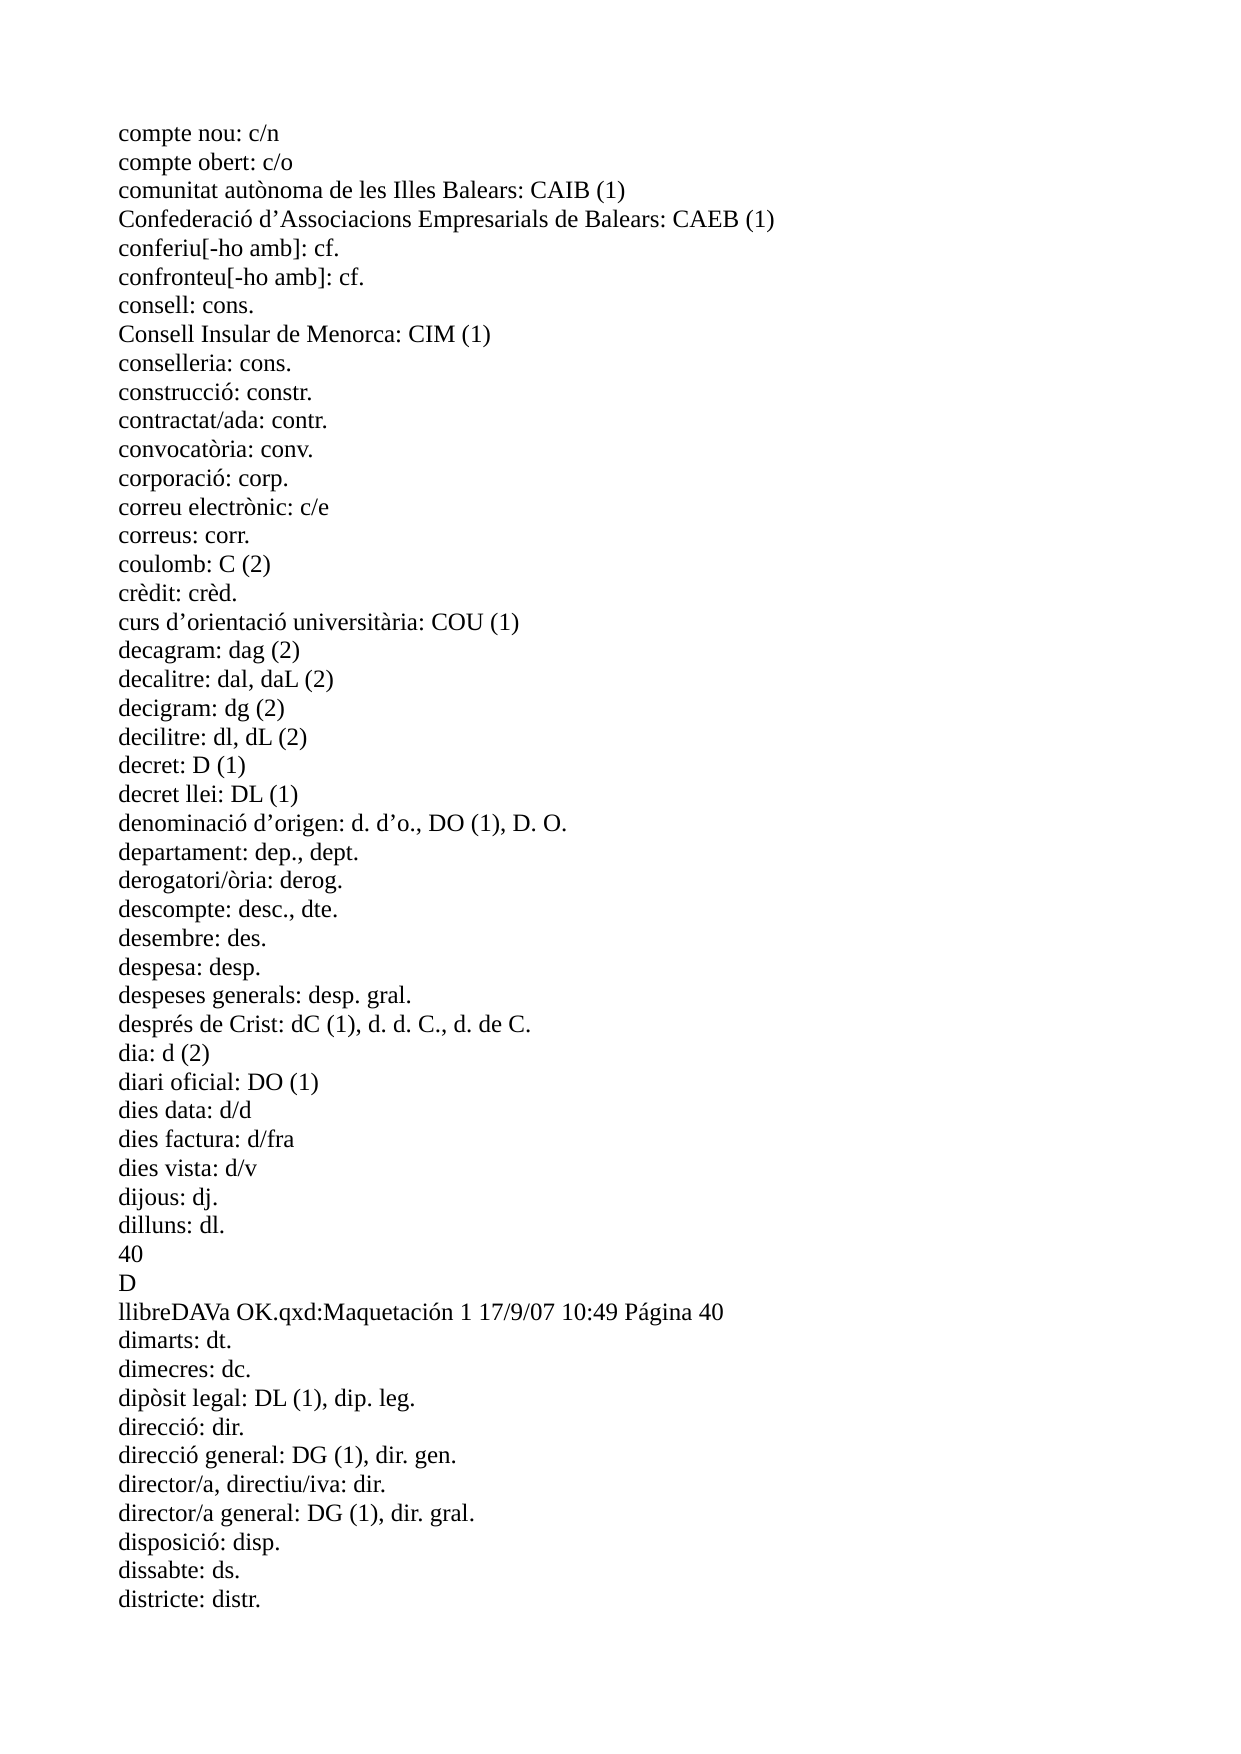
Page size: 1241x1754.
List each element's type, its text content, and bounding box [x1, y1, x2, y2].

text desembre: des. [118, 923, 1122, 952]
text conferiu[-ho amb]: cf. [118, 233, 1122, 262]
text dilluns: dl. [118, 1211, 1122, 1239]
text construcció: constr. [118, 377, 1122, 406]
text dipòsit legal: DL (1), dip. leg. [118, 1383, 1122, 1412]
text correus: corr. [118, 521, 1122, 549]
text decilitre: dl, dL (2) [118, 722, 1122, 751]
text 40 [118, 1239, 1122, 1268]
text diari oficial: DO (1) [118, 1067, 1122, 1096]
text dies factura: d/fra [118, 1124, 1122, 1153]
text disposició: disp. [118, 1527, 1122, 1556]
text curs d’orientació universitària: COU (1) [118, 607, 1122, 636]
text corporació: corp. [118, 463, 1122, 492]
text correu electrònic: c/e [118, 492, 1122, 521]
text decagram: dag (2) [118, 636, 1122, 664]
text direcció general: DG (1), dir. gen. [118, 1441, 1122, 1469]
text Confederació d’Associacions Empresarials de Balears: CAEB (1) [118, 204, 1122, 233]
text decret llei: DL (1) [118, 779, 1122, 808]
text compte obert: c/o [118, 147, 1122, 176]
text despeses generals: desp. gral. [118, 981, 1122, 1009]
text conselleria: cons. [118, 348, 1122, 377]
text departament: dep., dept. [118, 837, 1122, 866]
text director/a, directiu/iva: dir. [118, 1469, 1122, 1498]
text confronteu[-ho amb]: cf. [118, 262, 1122, 291]
text dimarts: dt. [118, 1326, 1122, 1354]
text direcció: dir. [118, 1412, 1122, 1441]
text dissabte: ds. [118, 1556, 1122, 1584]
text Consell Insular de Menorca: CIM (1) [118, 319, 1122, 348]
text consell: cons. [118, 291, 1122, 319]
text districte: distr. [118, 1584, 1122, 1613]
text dimecres: dc. [118, 1354, 1122, 1383]
text dia: d (2) [118, 1038, 1122, 1067]
text dies data: d/d [118, 1096, 1122, 1124]
text després de Crist: dC (1), d. d. C., d. de C. [118, 1009, 1122, 1038]
text crèdit: crèd. [118, 578, 1122, 607]
text dies vista: d/v [118, 1153, 1122, 1182]
text comunitat autònoma de les Illes Balears: CAIB (1) [118, 176, 1122, 204]
text decigram: dg (2) [118, 693, 1122, 722]
text denominació d’origen: d. d’o., DO (1), D. O. [118, 808, 1122, 837]
text convocatòria: conv. [118, 434, 1122, 463]
text compte nou: c/n [118, 118, 1122, 147]
text decret: D (1) [118, 751, 1122, 779]
text decalitre: dal, daL (2) [118, 664, 1122, 693]
text D [118, 1268, 1122, 1297]
text llibreDAVa OK.qxd:Maquetación 1 17/9/07 10:49 Página 40 [118, 1297, 1122, 1326]
text coulomb: C (2) [118, 549, 1122, 578]
text derogatori/òria: derog. [118, 866, 1122, 894]
text descompte: desc., dte. [118, 894, 1122, 923]
text dijous: dj. [118, 1182, 1122, 1211]
text contractat/ada: contr. [118, 406, 1122, 434]
text despesa: desp. [118, 952, 1122, 981]
text director/a general: DG (1), dir. gral. [118, 1498, 1122, 1527]
